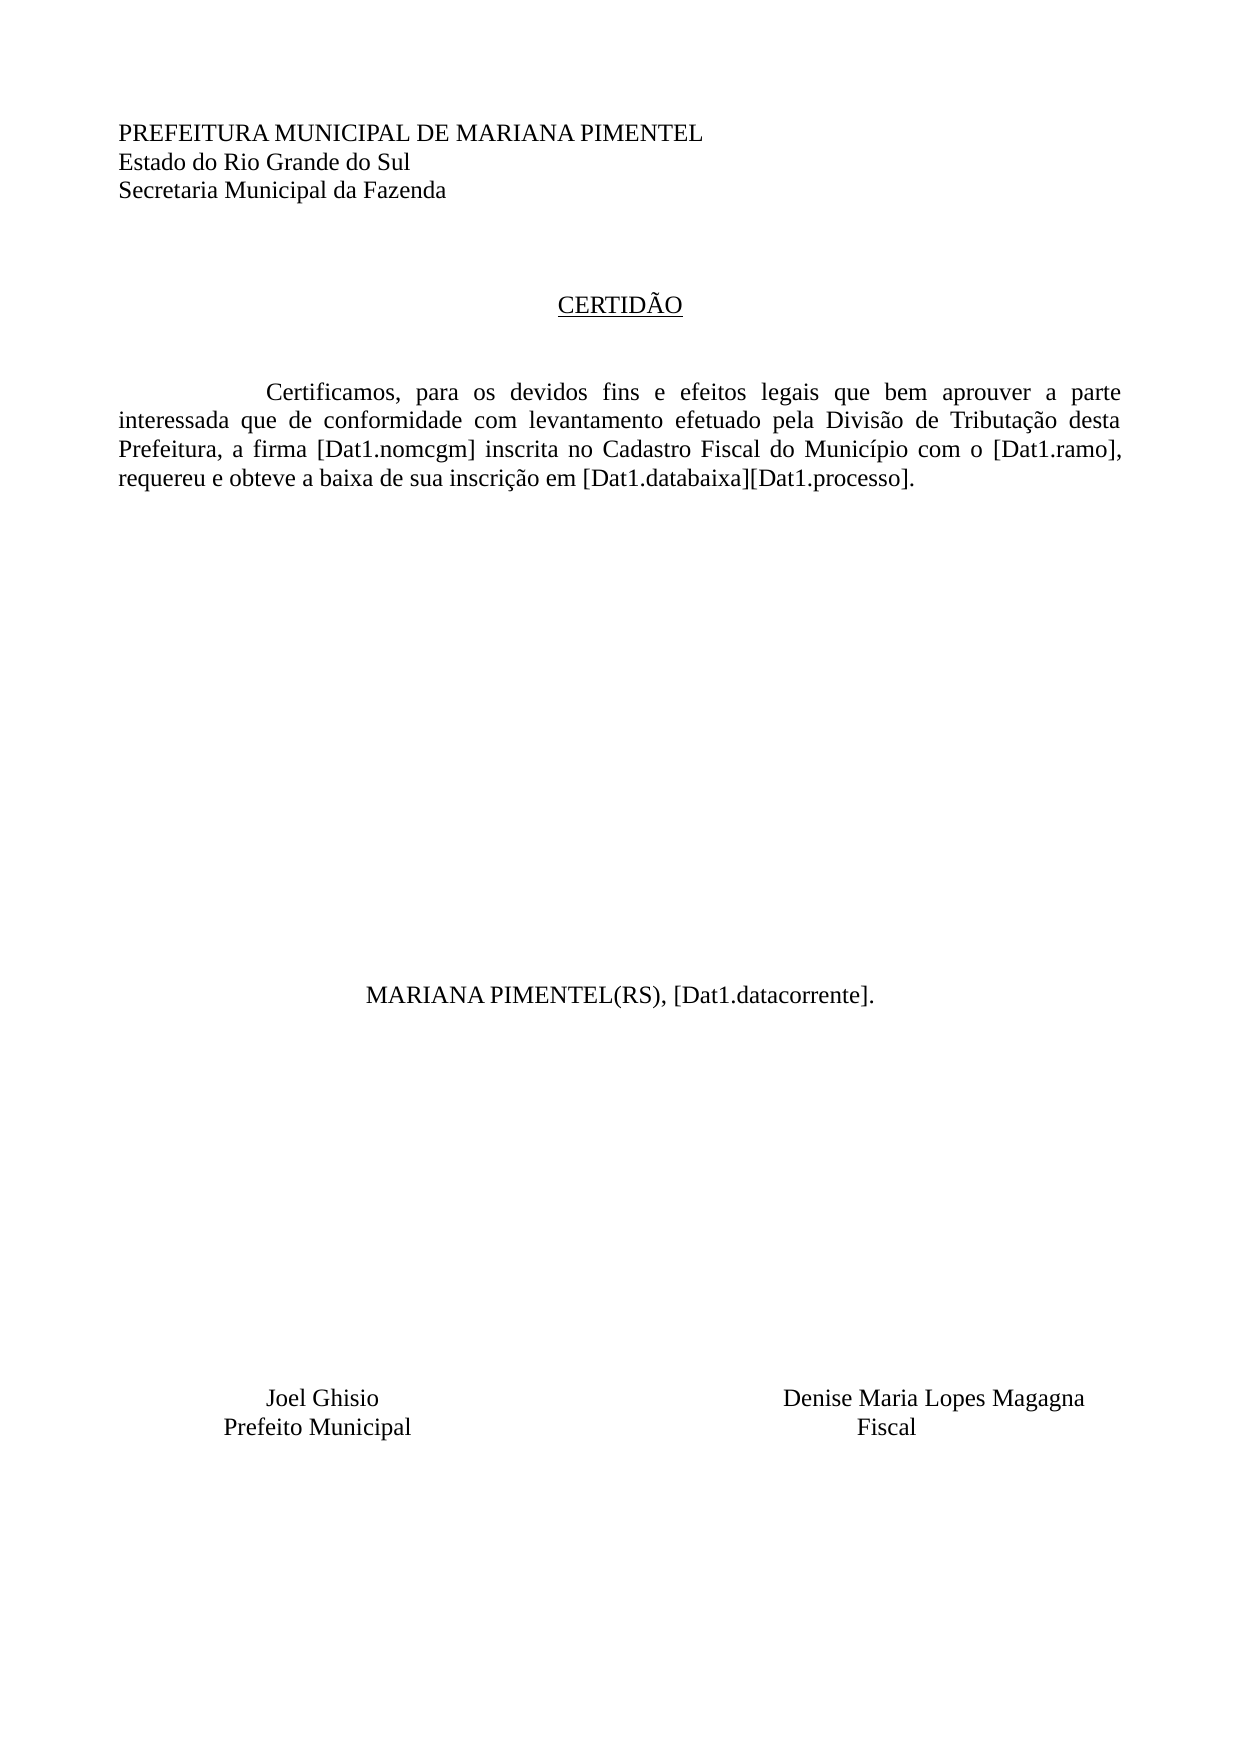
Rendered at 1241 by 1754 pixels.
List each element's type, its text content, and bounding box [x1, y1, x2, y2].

text Prefeito Municipal Fiscal [118, 1412, 1122, 1441]
text Secretaria Municipal da Fazenda [118, 176, 1122, 204]
text MARIANA PIMENTEL(RS), [Dat1.datacorrente]. [118, 981, 1122, 1009]
text PREFEITURA MUNICIPAL DE MARIANA PIMENTEL [118, 118, 1122, 147]
text Joel Ghisio Denise Maria Lopes Magagna [118, 1383, 1122, 1412]
text Estado do Rio Grande do Sul [118, 147, 1122, 176]
text CERTIDÃO [118, 291, 1122, 319]
text Certificamos, para os devidos fins e efeitos legais que bem aprouver a parte interessada que de conformidade com levantamento efetuado pela Divisão de Tributação desta Prefeitura, a firma [Dat1.nomcgm] inscrita no Cadastro Fiscal do Município com o [Dat1.ramo], requereu e obteve a baixa de sua inscrição em [Dat1.databaixa][Dat1.processo]. [118, 377, 1122, 492]
